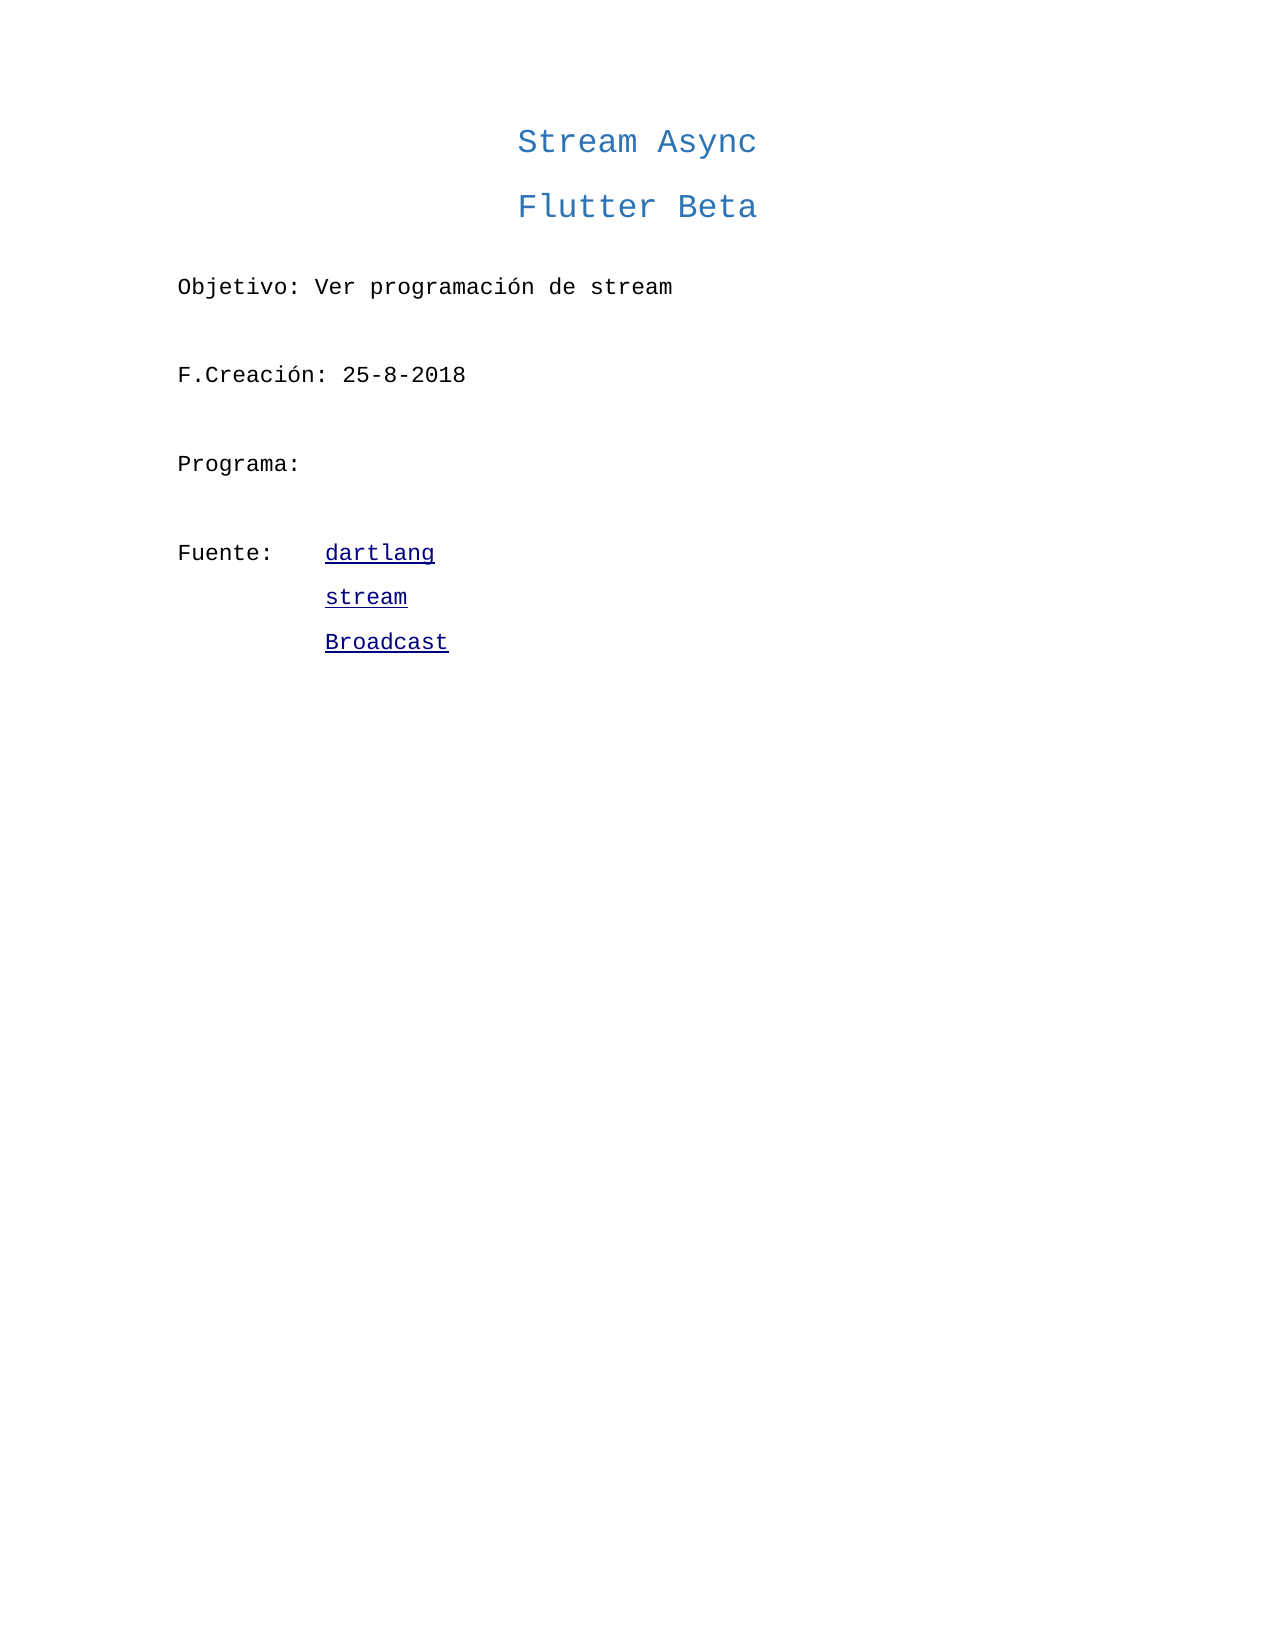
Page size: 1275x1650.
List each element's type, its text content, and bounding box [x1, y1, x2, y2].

subtitle Stream Async [177, 125, 1098, 163]
text stream [177, 586, 1098, 612]
text F.Creación: 25-8-2018 [177, 364, 1098, 390]
subtitle Flutter Beta [177, 190, 1098, 228]
text Objetivo: Ver programación de stream [177, 275, 1098, 301]
text Broadcast [177, 630, 1098, 656]
text Fuente: dartlang [177, 541, 1098, 567]
text Programa: [177, 452, 1098, 478]
